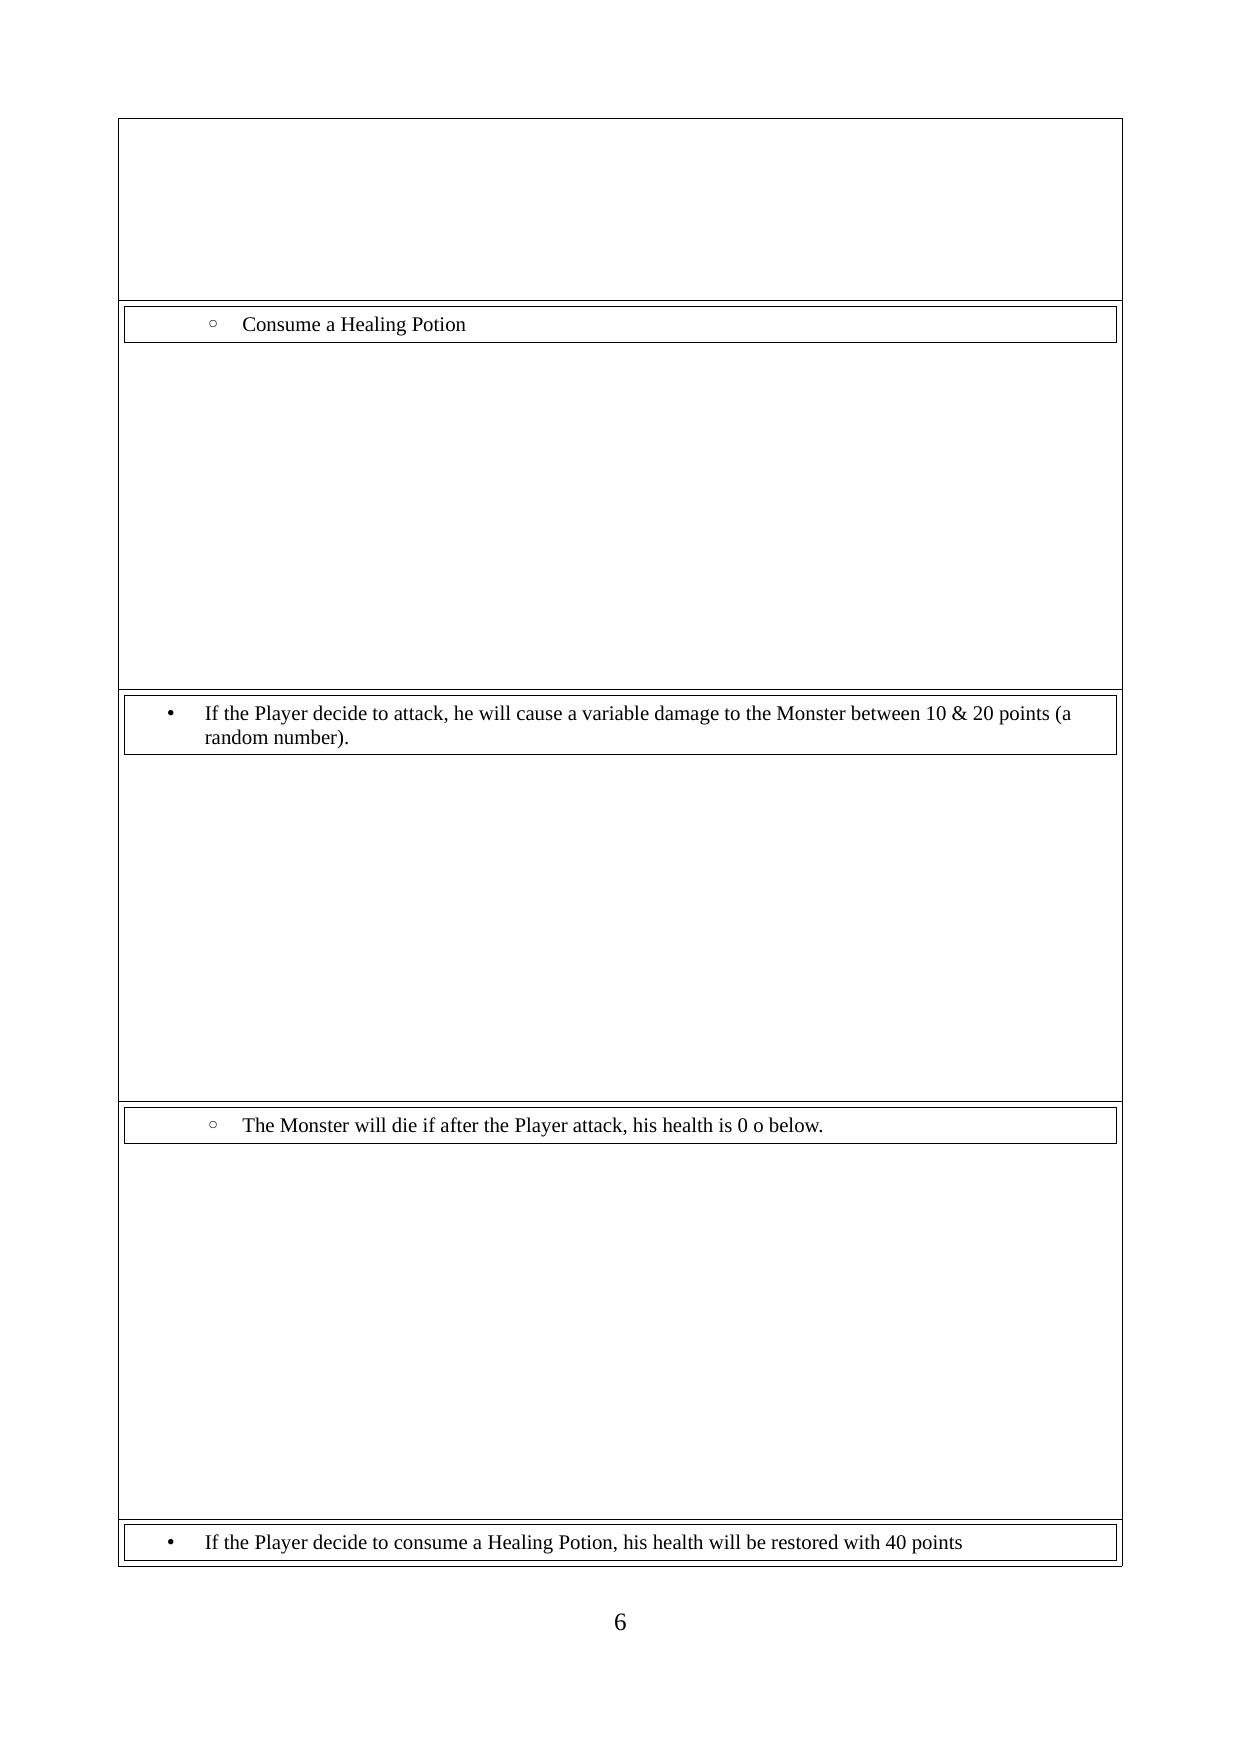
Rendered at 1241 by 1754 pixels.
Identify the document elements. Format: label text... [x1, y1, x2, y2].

table_header Consume a Healing Potion [125, 307, 1116, 342]
table_cell [119, 1520, 1122, 1566]
table_header If the Player decide to consume a Healing Potion, his health will be restored with 40 points [125, 1525, 1116, 1560]
table_cell [119, 690, 1122, 1101]
table_cell [119, 301, 1122, 689]
table_cell [119, 1102, 1122, 1518]
table_cell [119, 119, 1122, 300]
table_header The Monster will die if after the Player attack, his health is 0 o below. [125, 1108, 1116, 1143]
table_header If the Player decide to attack, he will cause a variable damage to the Monster between 10 & 20 points (a random number). [125, 696, 1116, 754]
